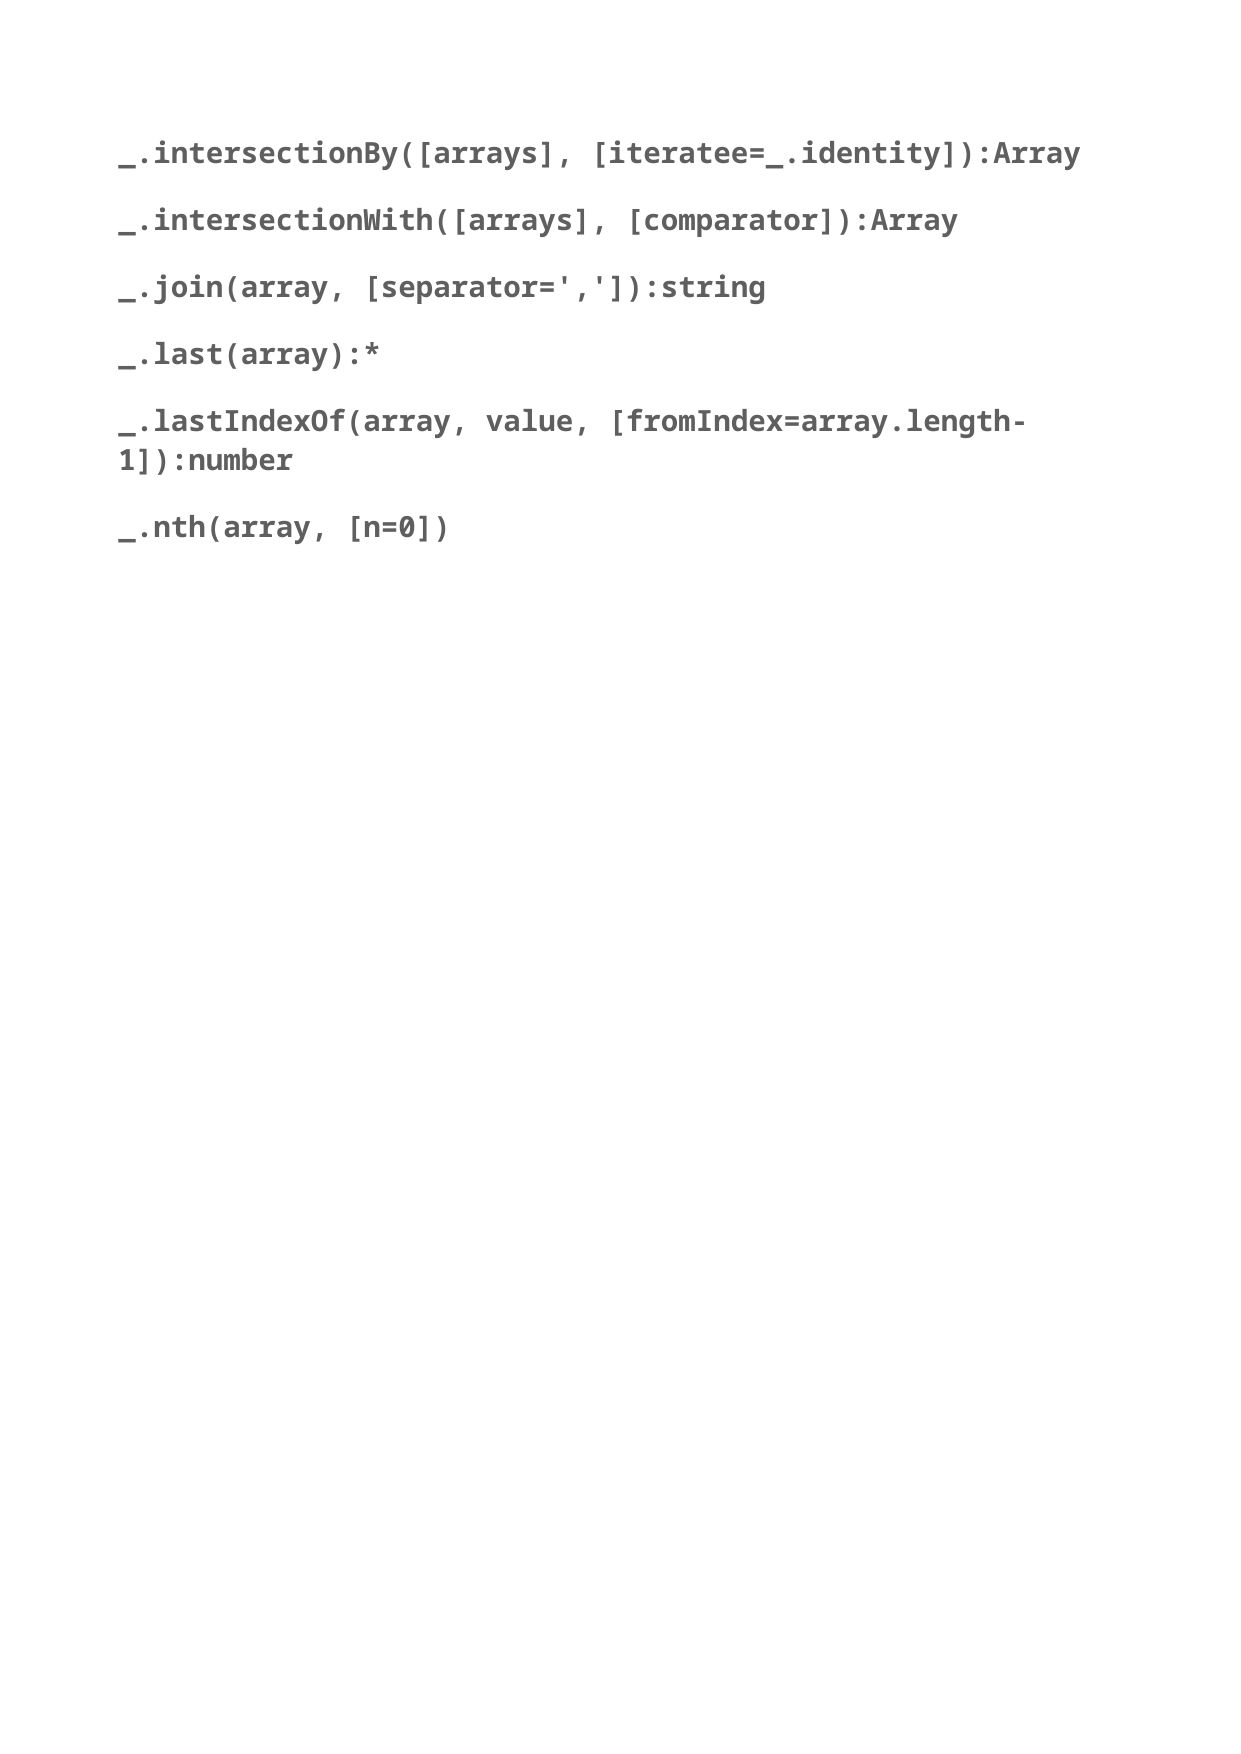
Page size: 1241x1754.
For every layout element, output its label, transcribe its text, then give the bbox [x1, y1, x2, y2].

subtitle _.nth(array, [n=0]) [118, 506, 1122, 546]
subtitle _.lastIndexOf(array, value, [fromIndex=array.length-1]):number [118, 400, 1122, 479]
subtitle _.intersectionBy([arrays], [iteratee=_.identity]):Array [118, 133, 1122, 172]
subtitle _.last(array):* [118, 333, 1122, 373]
subtitle _.intersectionWith([arrays], [comparator]):Array [118, 199, 1122, 239]
subtitle _.join(array, [separator=',']):string [118, 266, 1122, 306]
